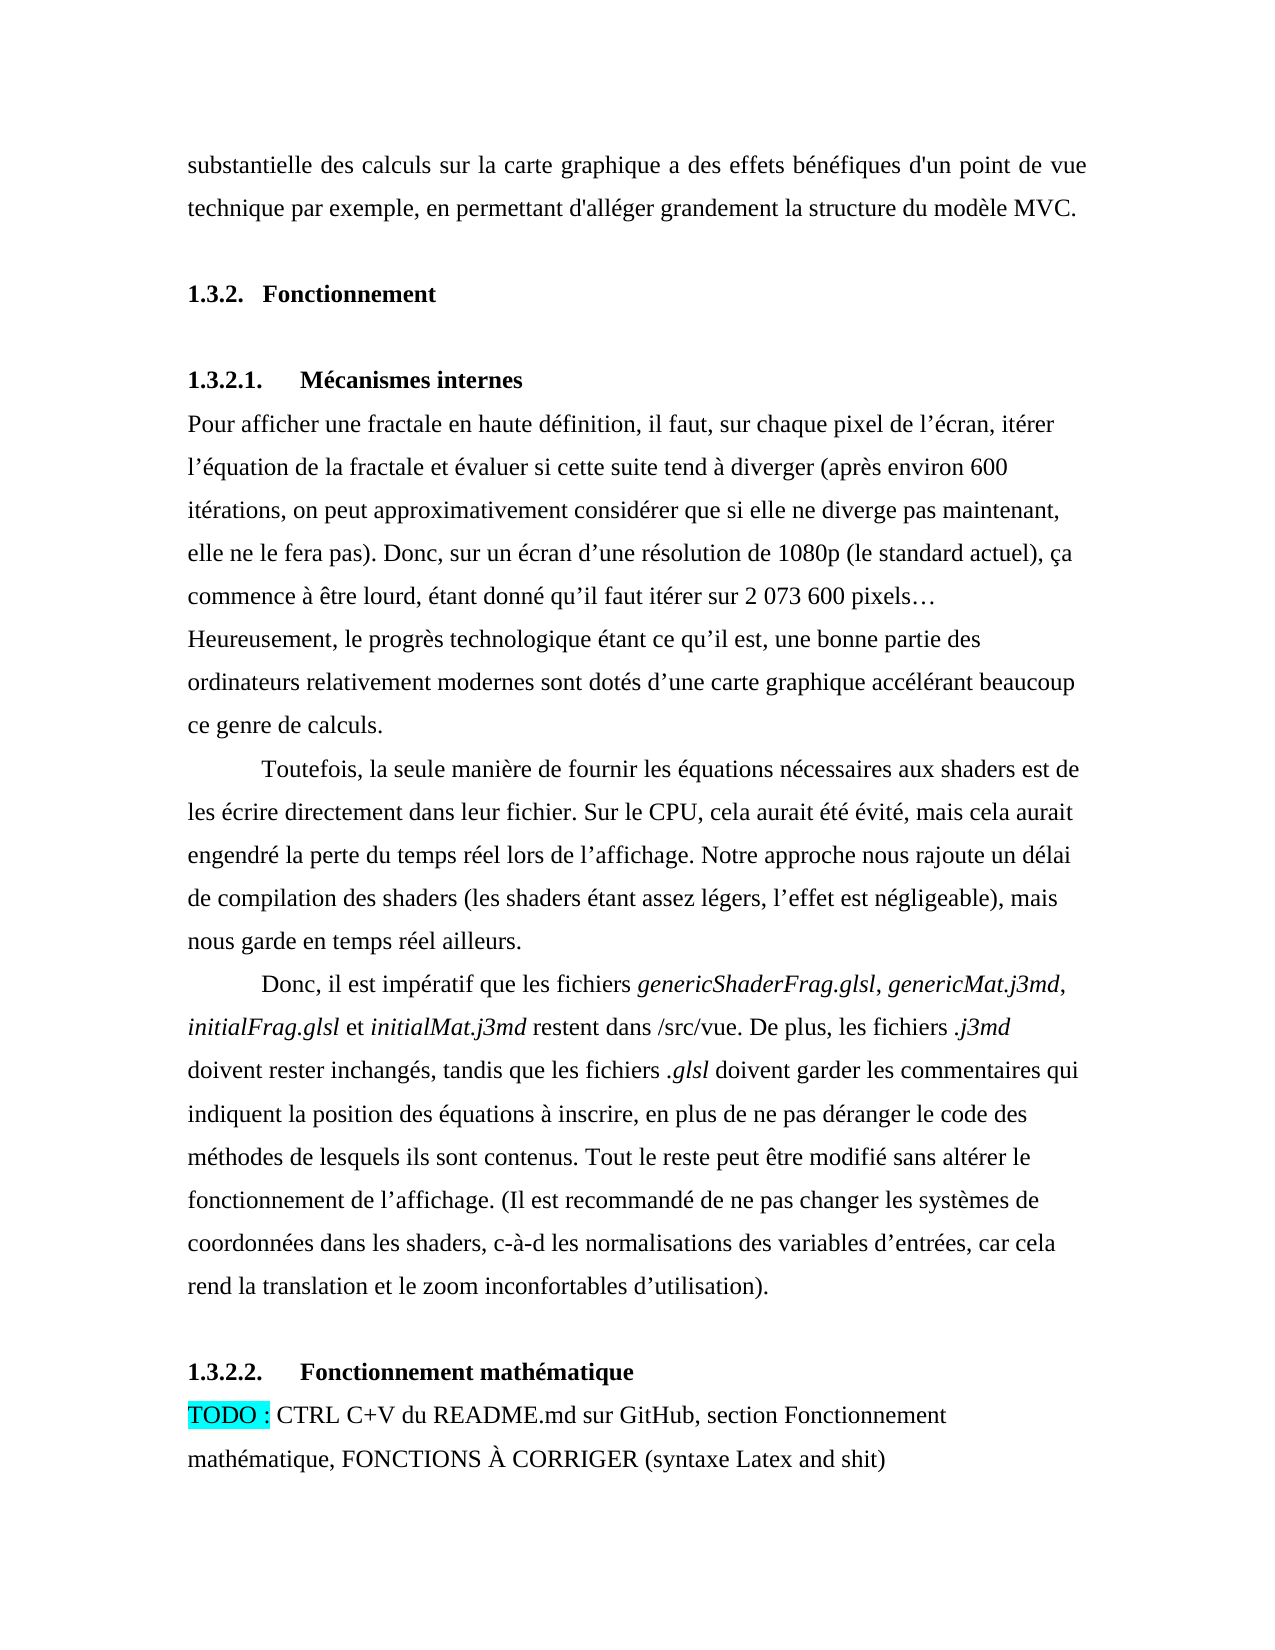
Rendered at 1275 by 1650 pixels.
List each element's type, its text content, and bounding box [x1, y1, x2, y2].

list Fonctionnement mathématique [187, 1357, 1087, 1386]
text Toutefois, la seule manière de fournir les équations nécessaires aux shaders est de les écrire directement dans leur fichier. Sur le CPU, cela aurait été évité, mais cela aurait engendré la perte du temps réel lors de l’affichage. Notre approche nous rajoute un délai de compilation des shaders (les shaders étant assez légers, l’effet est négligeable), mais nous garde en temps réel ailleurs. [187, 754, 1087, 955]
text TODO : CTRL C+V du README.md sur GitHub, section Fonctionnement mathématique, FONCTIONS À CORRIGER (syntaxe Latex and shit) [187, 1401, 1087, 1472]
list Fonctionnement [187, 279, 1087, 308]
list Mécanismes internes [187, 366, 1087, 394]
text Donc, il est impératif que les fichiers genericShaderFrag.glsl, genericMat.j3md, initialFrag.glsl et initialMat.j3md restent dans /src/vue. De plus, les fichiers .j3md doivent rester inchangés, tandis que les fichiers .glsl doivent garder les commentaires qui indiquent la position des équations à inscrire, en plus de ne pas déranger le code des méthodes de lesquels ils sont contenus. Tout le reste peut être modifié sans altérer le fonctionnement de l’affichage. (Il est recommandé de ne pas changer les systèmes de coordonnées dans les shaders, c-à-d les normalisations des variables d’entrées, car cela rend la translation et le zoom inconfortables d’utilisation). [187, 969, 1087, 1300]
list substantielle des calculs sur la carte graphique a des effets bénéfiques d'un point de vue technique par exemple, en permettant d'alléger grandement la structure du modèle MVC. [187, 150, 1087, 222]
text Pour afficher une fractale en haute définition, il faut, sur chaque pixel de l’écran, itérer l’équation de la fractale et évaluer si cette suite tend à diverger (après environ 600 itérations, on peut approximativement considérer que si elle ne diverge pas maintenant, elle ne le fera pas). Donc, sur un écran d’une résolution de 1080p (le standard actuel), ça commence à être lourd, étant donné qu’il faut itérer sur 2 073 600 pixels… Heureusement, le progrès technologique étant ce qu’il est, une bonne partie des ordinateurs relativement modernes sont dotés d’une carte graphique accélérant beaucoup ce genre de calculs. [187, 409, 1087, 739]
